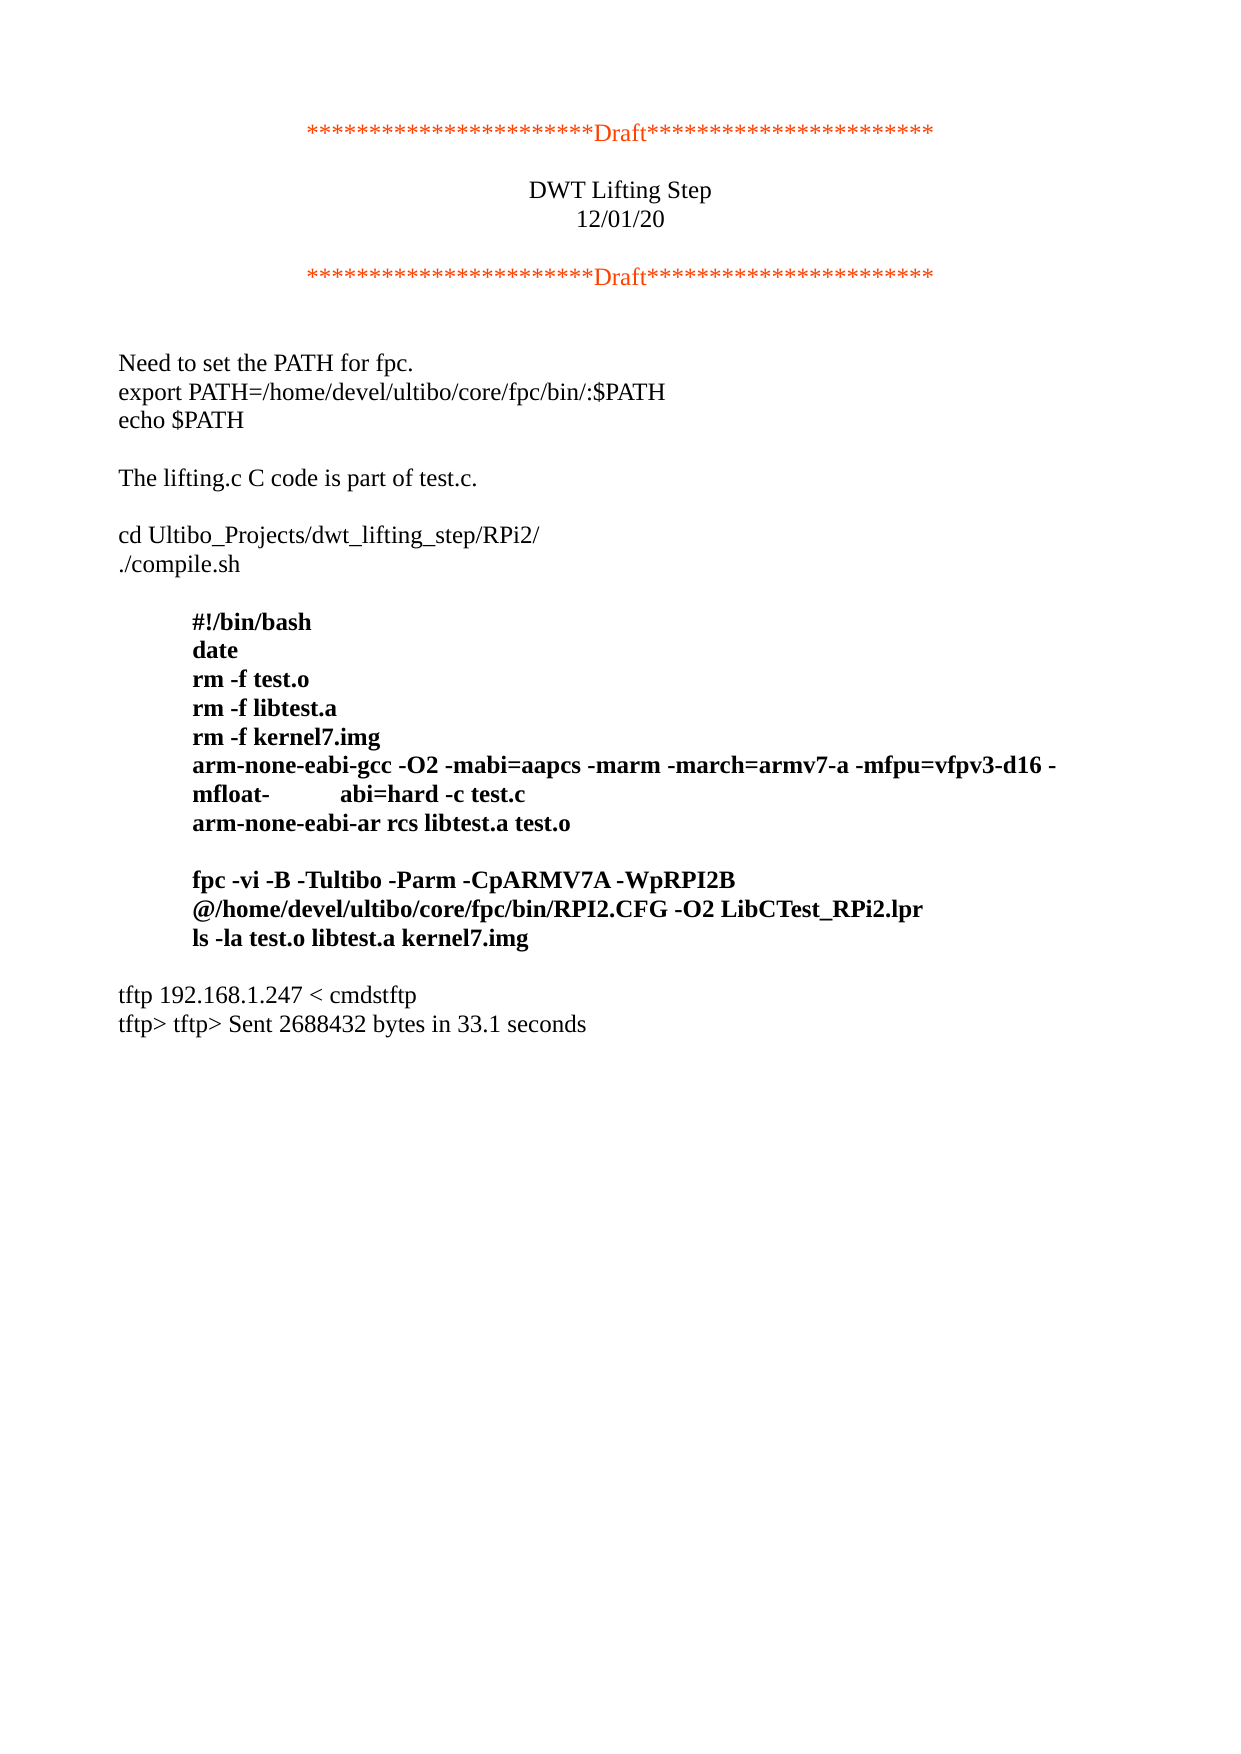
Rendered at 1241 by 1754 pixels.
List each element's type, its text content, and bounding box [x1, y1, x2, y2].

text DWT Lifting Step [118, 176, 1122, 204]
text date [118, 636, 1122, 664]
text rm -f test.o [118, 664, 1122, 693]
text ***********************Draft*********************** [118, 118, 1122, 147]
text rm -f libtest.a [118, 693, 1122, 722]
text tftp> tftp> Sent 2688432 bytes in 33.1 seconds [118, 1009, 1122, 1038]
text tftp 192.168.1.247 < cmdstftp [118, 981, 1122, 1009]
text rm -f kernel7.img [118, 722, 1122, 751]
text The lifting.c C code is part of test.c. [118, 463, 1122, 492]
text #!/bin/bash [118, 607, 1122, 636]
text export PATH=/home/devel/ultibo/core/fpc/bin/:$PATH [118, 377, 1122, 406]
text cd Ultibo_Projects/dwt_lifting_step/RPi2/ [118, 521, 1122, 549]
text echo $PATH [118, 406, 1122, 434]
text 12/01/20 [118, 204, 1122, 233]
text ***********************Draft*********************** [118, 262, 1122, 291]
text arm-none-eabi-ar rcs libtest.a test.o [118, 808, 1122, 837]
text arm-none-eabi-gcc -O2 -mabi=aapcs -marm -march=armv7-a -mfpu=vfpv3-d16 - mfloat- abi=hard -c test.c [118, 751, 1122, 808]
text ./compile.sh [118, 549, 1122, 578]
text Need to set the PATH for fpc. [118, 348, 1122, 377]
text ls -la test.o libtest.a kernel7.img [118, 923, 1122, 952]
text fpc -vi -B -Tultibo -Parm -CpARMV7A -WpRPI2B @/home/devel/ultibo/core/fpc/bin/RPI2.CFG -O2 LibCTest_RPi2.lpr [118, 866, 1122, 923]
